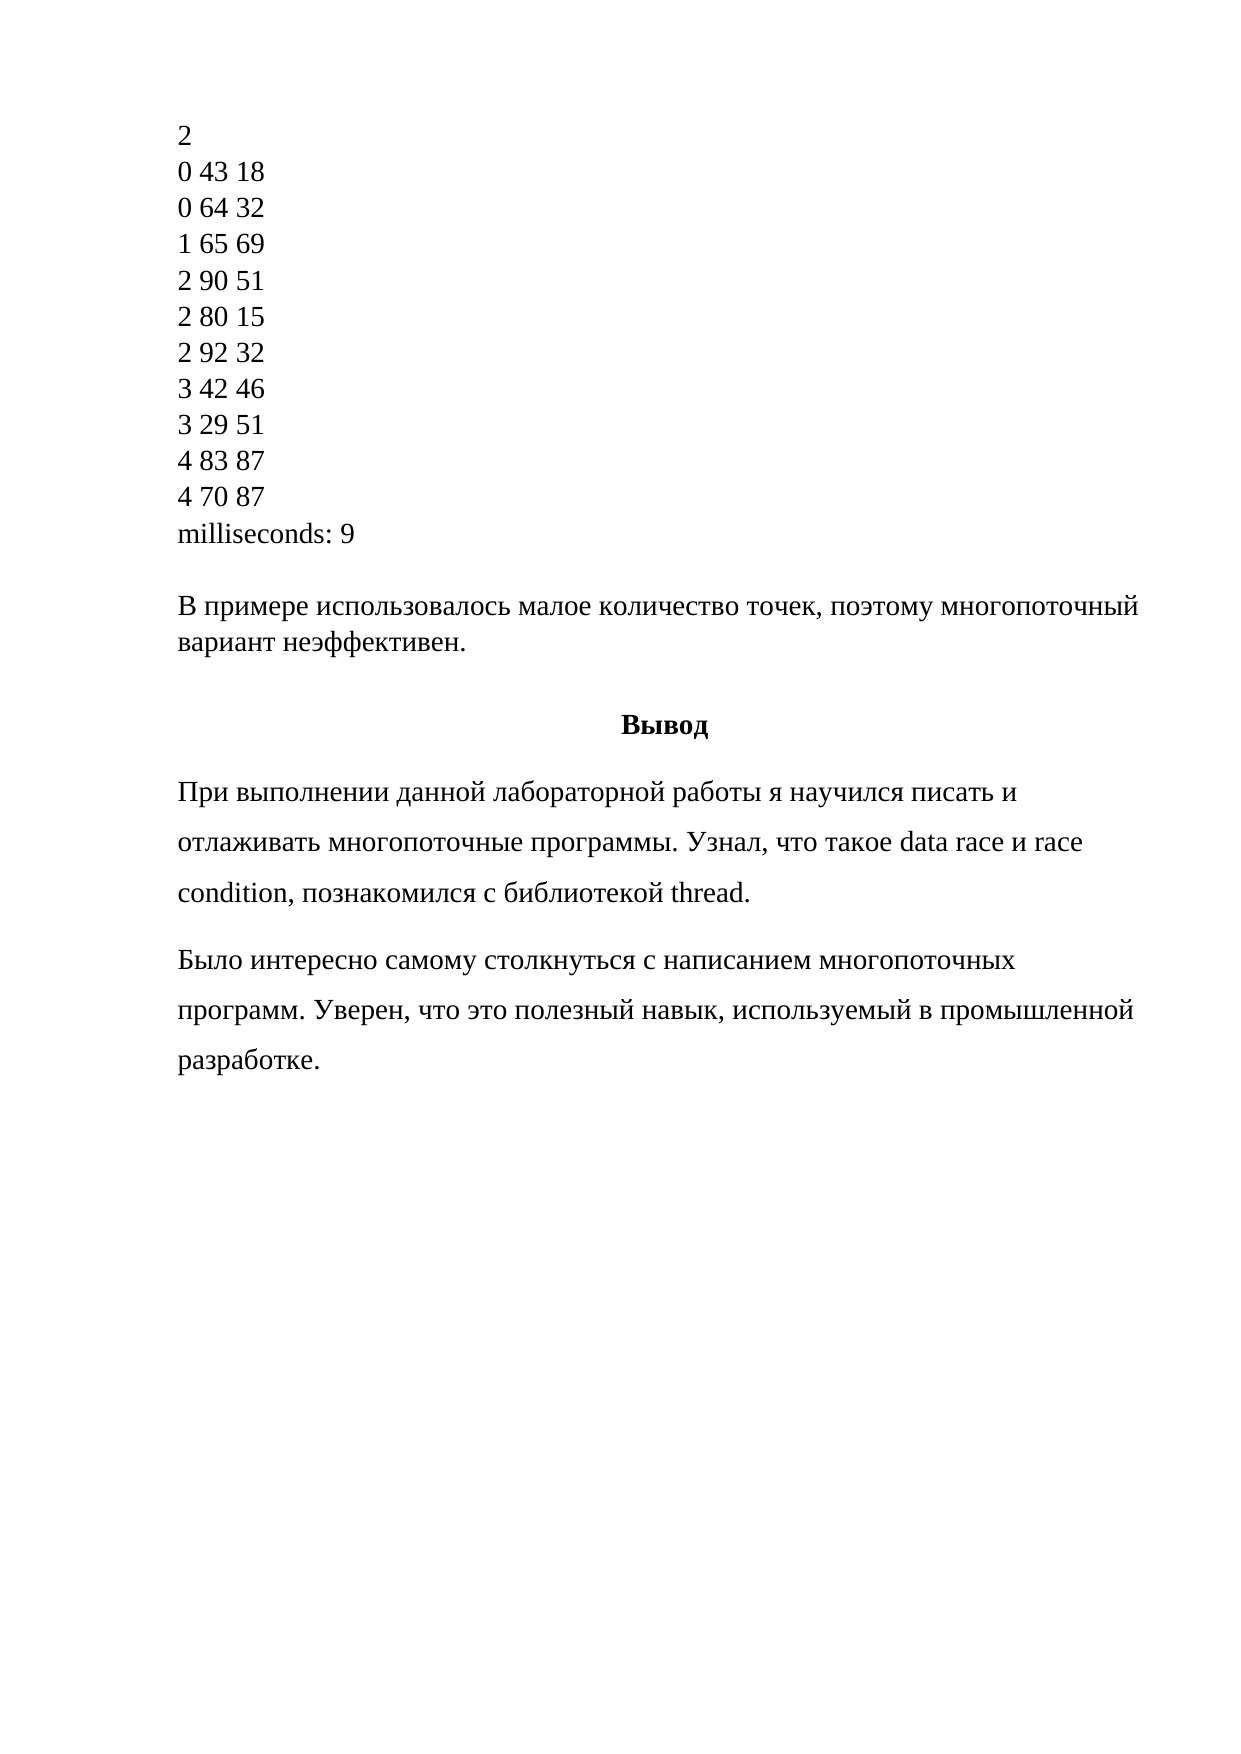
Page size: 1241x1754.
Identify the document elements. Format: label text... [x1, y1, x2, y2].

text 4 70 87 [177, 479, 1152, 513]
text 3 42 46 [177, 371, 1152, 405]
text 4 83 87 [177, 443, 1152, 477]
text Вывод [177, 707, 1152, 741]
text 2 92 32 [177, 335, 1152, 368]
text 0 64 32 [177, 190, 1152, 224]
text 3 29 51 [177, 407, 1152, 441]
text milliseconds: 9 В примере использовалось малое количество точек, поэтому многопоточный вариант неэффективен. [177, 516, 1152, 658]
text 0 43 18 [177, 154, 1152, 188]
text Было интересно самому столкнуться с написанием многопоточных программ. Уверен, что это полезный навык, используемый в промышленной разработке. [177, 942, 1152, 1076]
text 1 65 69 [177, 227, 1152, 260]
text 2 90 51 [177, 263, 1152, 296]
text При выполнении данной лабораторной работы я научился писать и отлаживать многопоточные программы. Узнал, что такое data race и race condition, познакомился с библиотекой thread. [177, 774, 1152, 908]
text 2 80 15 [177, 299, 1152, 332]
text 2 [177, 118, 1152, 152]
